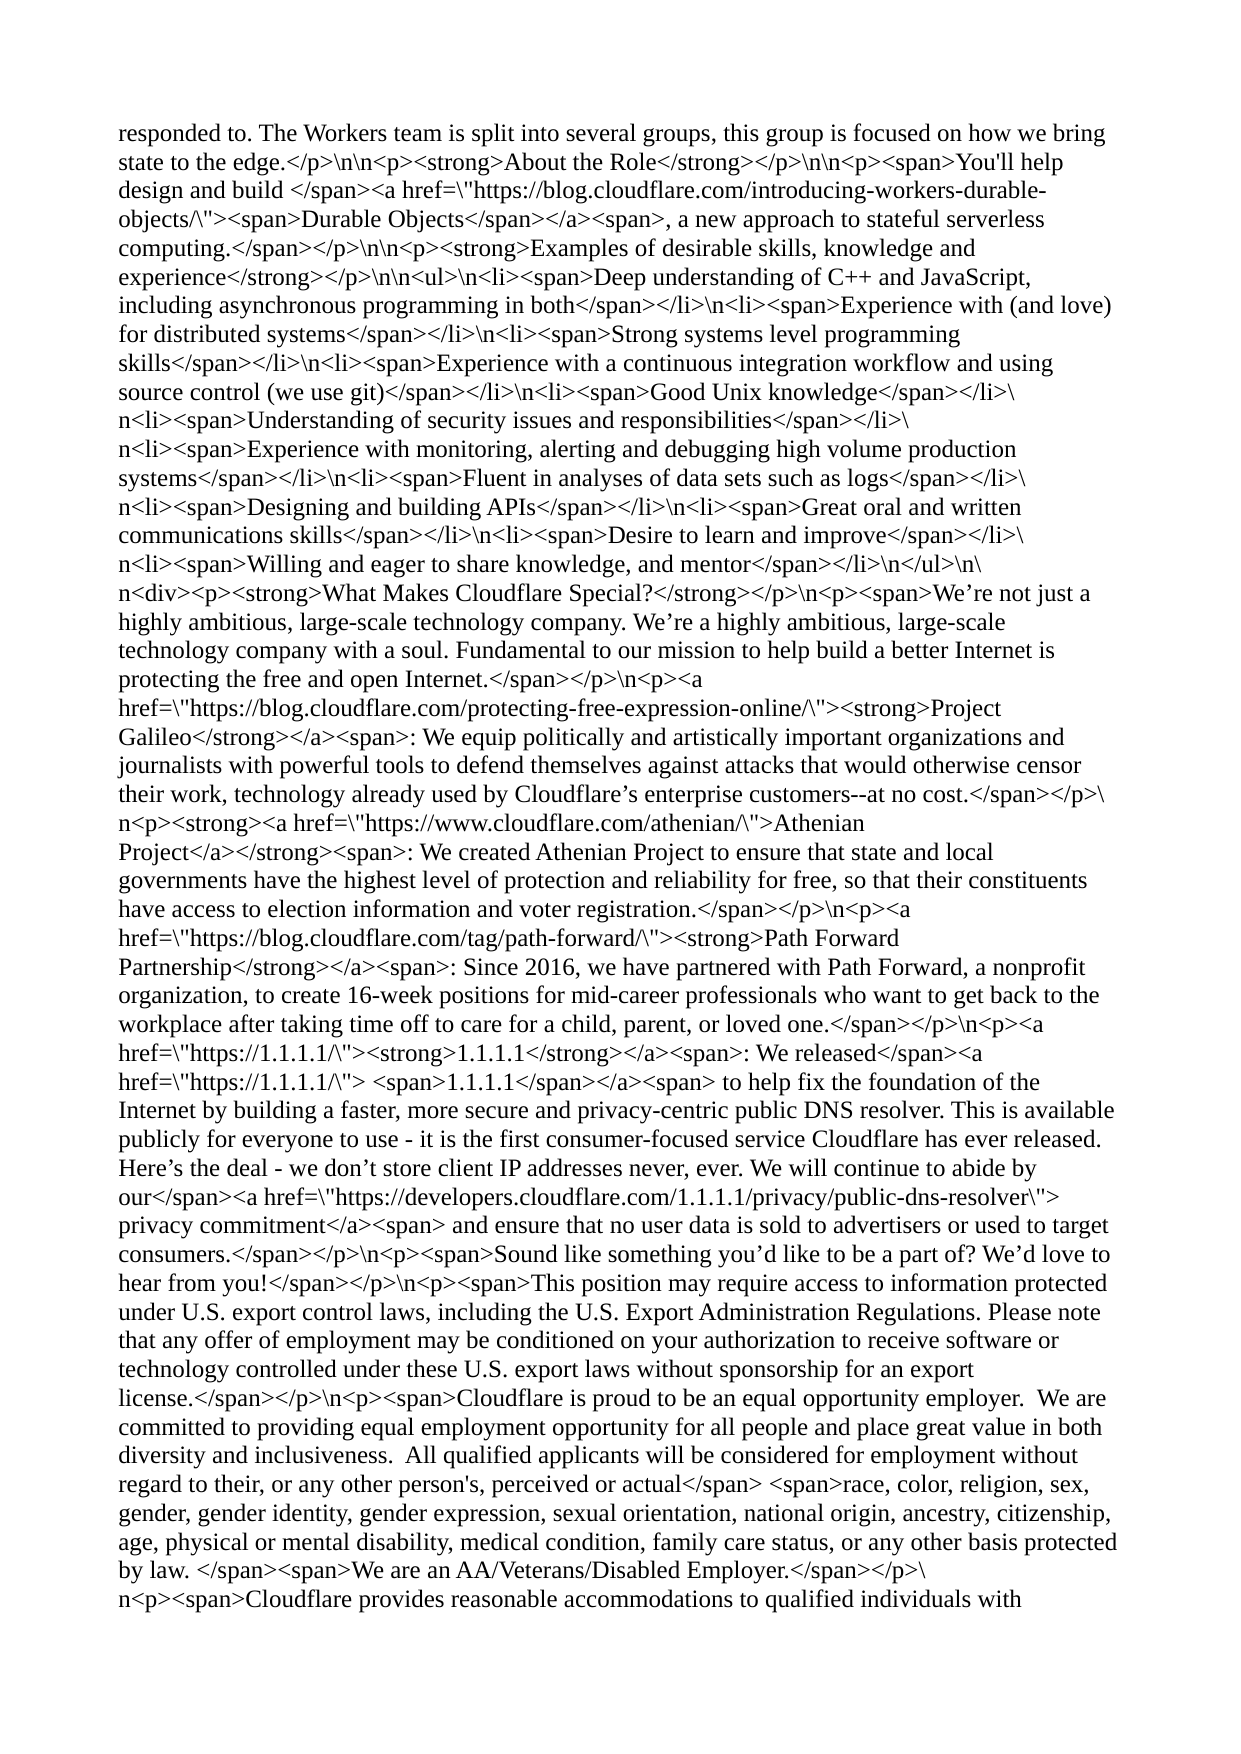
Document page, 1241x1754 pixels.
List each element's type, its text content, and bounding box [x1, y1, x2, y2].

text responded to. The Workers team is split into several groups, this group is focused on how we bring state to the edge.</p>\n\n<p><strong>About the Role</strong></p>\n\n<p><span>You'll help design and build </span><a href=\"https://blog.cloudflare.com/introducing-workers-durable-objects/\"><span>Durable Objects</span></a><span>, a new approach to stateful serverless computing.</span></p>\n\n<p><strong>Examples of desirable skills, knowledge and experience</strong></p>\n\n<ul>\n<li><span>Deep understanding of C++ and JavaScript, including asynchronous programming in both</span></li>\n<li><span>Experience with (and love) for distributed systems</span></li>\n<li><span>Strong systems level programming skills</span></li>\n<li><span>Experience with a continuous integration workflow and using source control (we use git)</span></li>\n<li><span>Good Unix knowledge</span></li>\n<li><span>Understanding of security issues and responsibilities</span></li>\n<li><span>Experience with monitoring, alerting and debugging high volume production systems</span></li>\n<li><span>Fluent in analyses of data sets such as logs</span></li>\n<li><span>Designing and building APIs</span></li>\n<li><span>Great oral and written communications skills</span></li>\n<li><span>Desire to learn and improve</span></li>\n<li><span>Willing and eager to share knowledge, and mentor</span></li>\n</ul>\n\n<div><p><strong>What Makes Cloudflare Special?</strong></p>\n<p><span>We’re not just a highly ambitious, large-scale technology company. We’re a highly ambitious, large-scale technology company with a soul. Fundamental to our mission to help build a better Internet is protecting the free and open Internet.</span></p>\n<p><a href=\"https://blog.cloudflare.com/protecting-free-expression-online/\"><strong>Project Galileo</strong></a><span>: We equip politically and artistically important organizations and journalists with powerful tools to defend themselves against attacks that would otherwise censor their work, technology already used by Cloudflare’s enterprise customers--at no cost.</span></p>\n<p><strong><a href=\"https://www.cloudflare.com/athenian/\">Athenian Project</a></strong><span>: We created Athenian Project to ensure that state and local governments have the highest level of protection and reliability for free, so that their constituents have access to election information and voter registration.</span></p>\n<p><a href=\"https://blog.cloudflare.com/tag/path-forward/\"><strong>Path Forward Partnership</strong></a><span>: Since 2016, we have partnered with Path Forward, a nonprofit organization, to create 16-week positions for mid-career professionals who want to get back to the workplace after taking time off to care for a child, parent, or loved one.</span></p>\n<p><a href=\"https://1.1.1.1/\"><strong>1.1.1.1</strong></a><span>: We released</span><a href=\"https://1.1.1.1/\"> <span>1.1.1.1</span></a><span> to help fix the foundation of the Internet by building a faster, more secure and privacy-centric public DNS resolver. This is available publicly for everyone to use - it is the first consumer-focused service Cloudflare has ever released. Here’s the deal - we don’t store client IP addresses never, ever. We will continue to abide by our</span><a href=\"https://developers.cloudflare.com/1.1.1.1/privacy/public-dns-resolver\"> privacy commitment</a><span> and ensure that no user data is sold to advertisers or used to target consumers.</span></p>\n<p><span>Sound like something you’d like to be a part of? We’d love to hear from you!</span></p>\n<p><span>This position may require access to information protected under U.S. export control laws, including the U.S. Export Administration Regulations. Please note that any offer of employment may be conditioned on your authorization to receive software or technology controlled under these U.S. export laws without sponsorship for an export license.</span></p>\n<p><span>Cloudflare is proud to be an equal opportunity employer. We are committed to providing equal employment opportunity for all people and place great value in both diversity and inclusiveness. All qualified applicants will be considered for employment without regard to their, or any other person's, perceived or actual</span> <span>race, color, religion, sex, gender, gender identity, gender expression, sexual orientation, national origin, ancestry, citizenship, age, physical or mental disability, medical condition, family care status, or any other basis protected by law. </span><span>We are an AA/Veterans/Disabled Employer.</span></p>\n<p><span>Cloudflare provides reasonable accommodations to qualified individuals with [118, 118, 1122, 1613]
